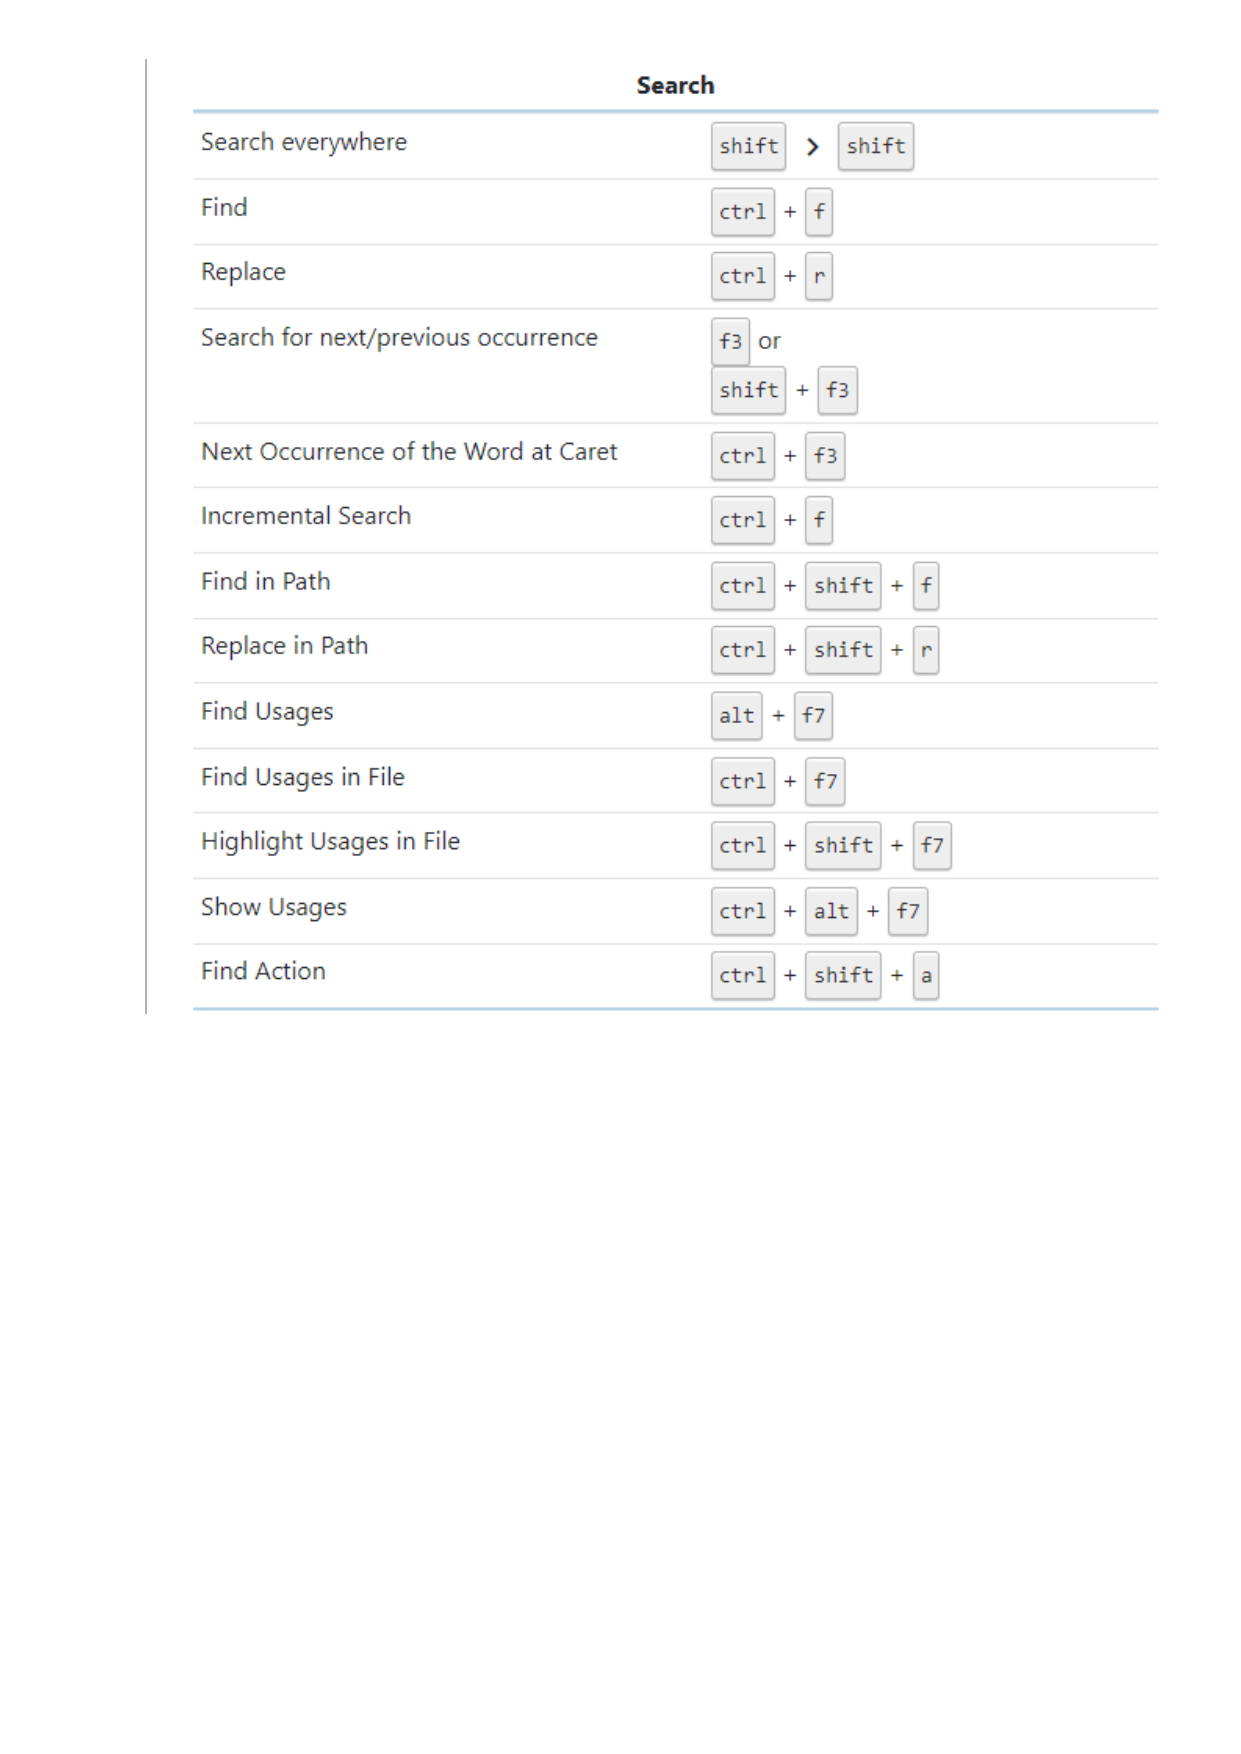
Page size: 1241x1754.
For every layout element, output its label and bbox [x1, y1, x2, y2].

picture [145, 59, 1162, 1014]
